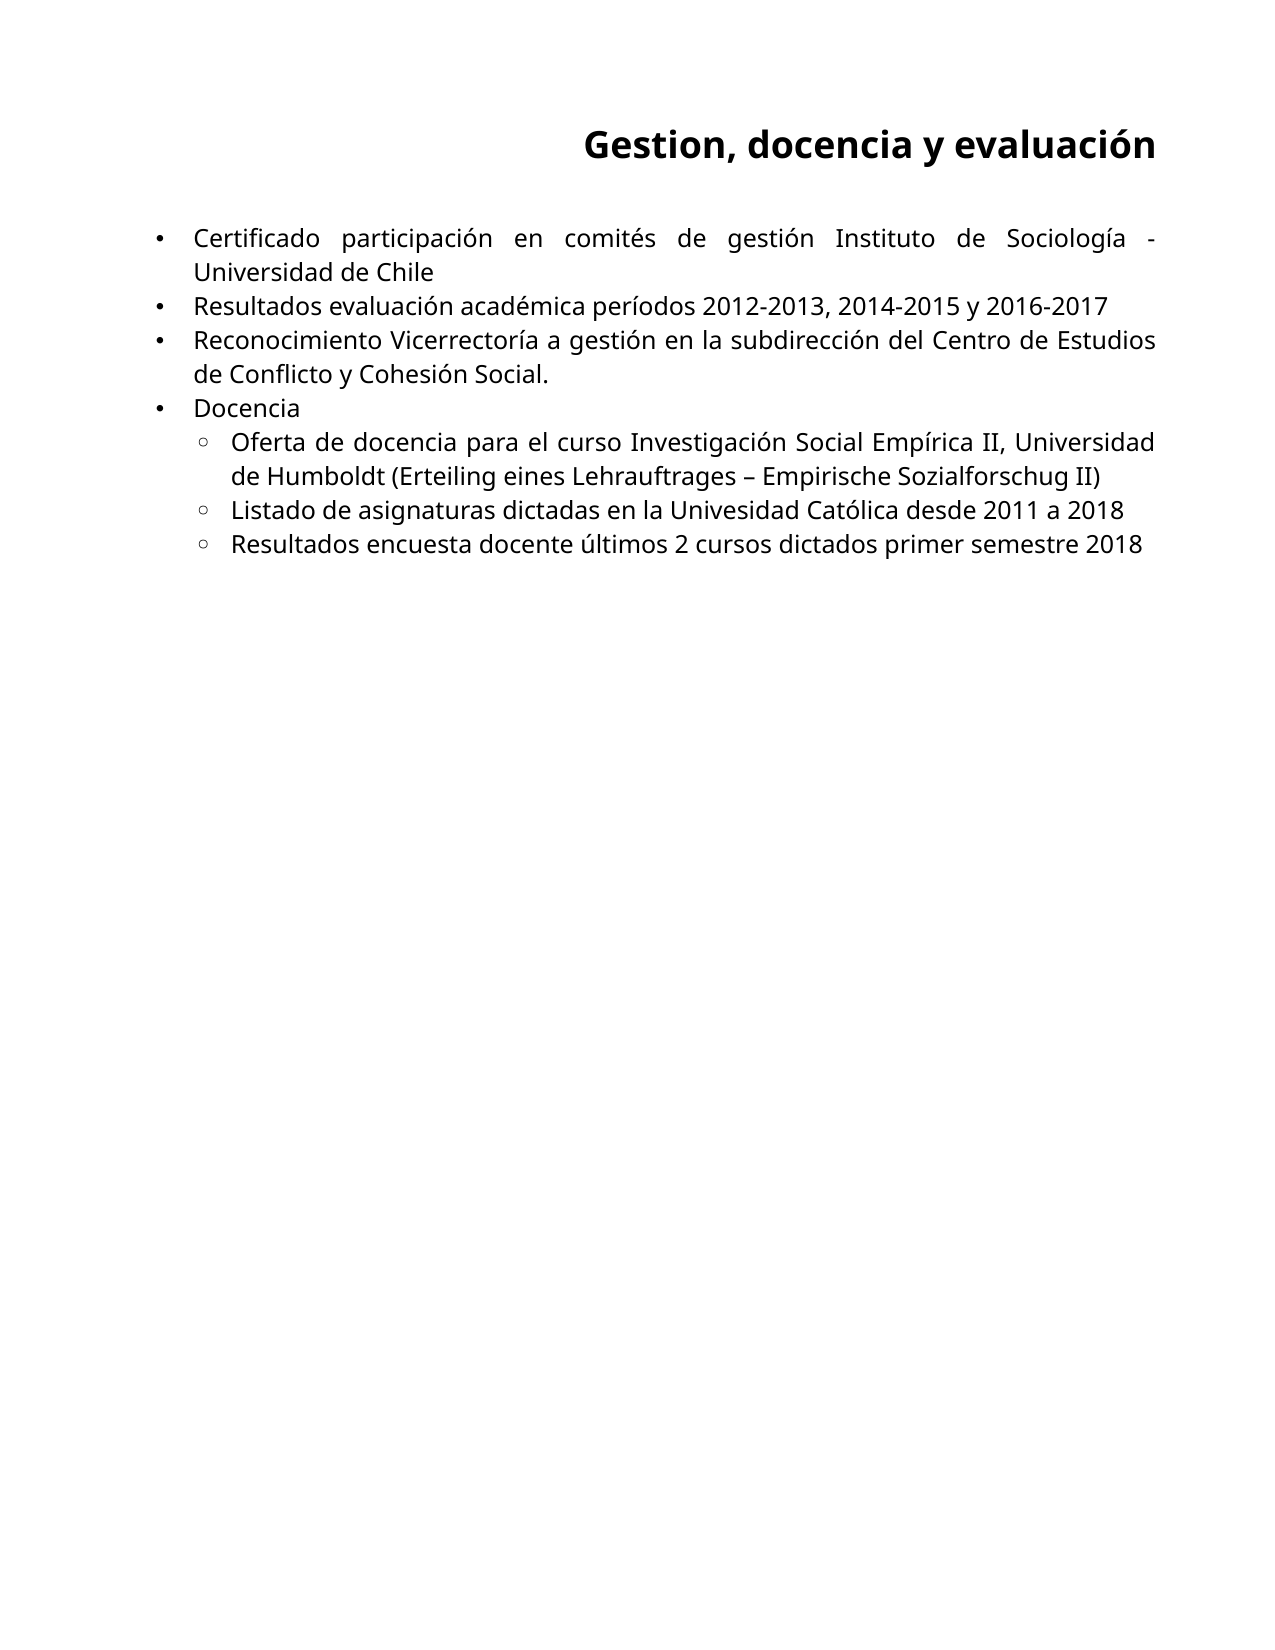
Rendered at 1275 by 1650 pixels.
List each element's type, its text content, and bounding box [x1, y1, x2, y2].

text Gestion, docencia y evaluación [118, 118, 1157, 169]
list Reconocimiento Vicerrectoría a gestión en la subdirección del Centro de Estudios de Conflicto y Cohesión Social. [156, 322, 1157, 391]
list Oferta de docencia para el curso Investigación Social Empírica II, Universidad de Humboldt (Erteiling eines Lehrauftrages – Empirische Sozialforschug II) [193, 424, 1157, 493]
list Docencia [156, 391, 1157, 424]
list Resultados encuesta docente últimos 2 cursos dictados primer semestre 2018 [193, 527, 1157, 561]
list Resultados evaluación académica períodos 2012-2013, 2014-2015 y 2016-2017 [156, 288, 1157, 322]
list Listado de asignaturas dictadas en la Univesidad Católica desde 2011 a 2018 [193, 493, 1157, 527]
list Certificado participación en comités de gestión Instituto de Sociología -Universidad de Chile [156, 220, 1157, 288]
